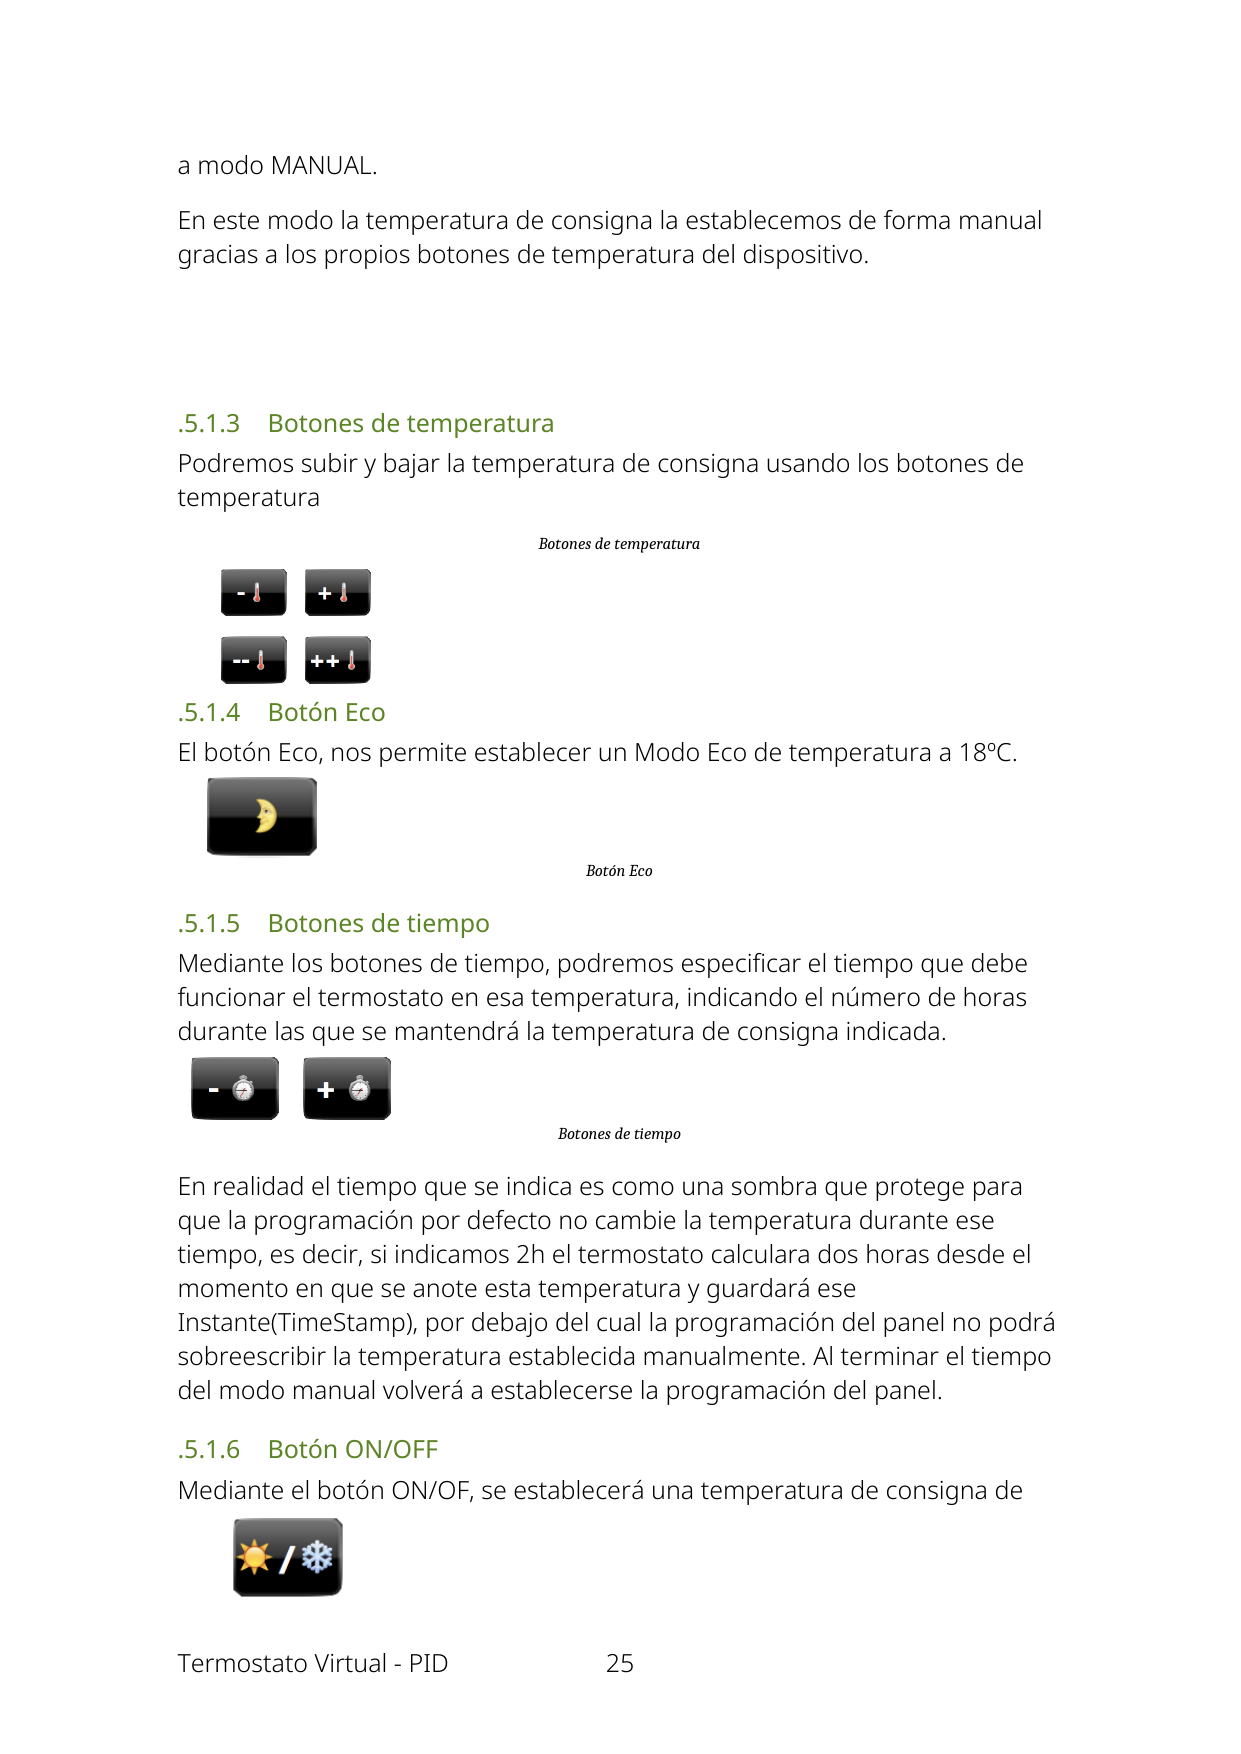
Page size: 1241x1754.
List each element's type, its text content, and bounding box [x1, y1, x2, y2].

text Mediante los botones de tiempo, podremos especificar el tiempo que debe funcionar el termostato en esa temperatura, indicando el número de horas durante las que se mantendrá la temperatura de consigna indicada. [177, 946, 1063, 1048]
list Botones de tiempo [177, 1069, 1063, 1144]
list Botones de temperatura [177, 535, 1063, 554]
picture [223, 1510, 353, 1605]
text Podremos subir y bajar la temperatura de consigna usando los botones de temperatura [177, 446, 1063, 514]
subtitle Botones de temperatura [177, 405, 1063, 439]
subtitle Botones de tiempo [177, 905, 1063, 939]
text Mediante el botón ON/OF, se establecerá una temperatura de consigna de [177, 1472, 1063, 1506]
subtitle Botón ON/OFF [177, 1432, 1063, 1466]
text a modo MANUAL. [177, 148, 1063, 182]
text En este modo la temperatura de consigna la establecemos de forma manual gracias a los propios botones de temperatura del dispositivo. [177, 202, 1063, 271]
subtitle Botón Eco [177, 579, 1063, 728]
list Botón Eco [177, 789, 1063, 880]
picture [187, 1053, 396, 1125]
picture [213, 562, 378, 695]
text El botón Eco, nos permite establecer un Modo Eco de temperatura a 18ºC. [177, 735, 1063, 769]
text En realidad el tiempo que se indica es como una sombra que protege para que la programación por defecto no cambie la temperatura durante ese tiempo, es decir, si indicamos 2h el termostato calculara dos horas desde el momento en que se anote esta temperatura y guardará ese Instante(TimeStamp), por debajo del cual la programación del panel no podrá sobreescribir la temperatura establecida manualmente. Al terminar el tiempo del modo manual volverá a establecerse la programación del panel. [177, 1169, 1063, 1407]
picture [206, 773, 321, 862]
